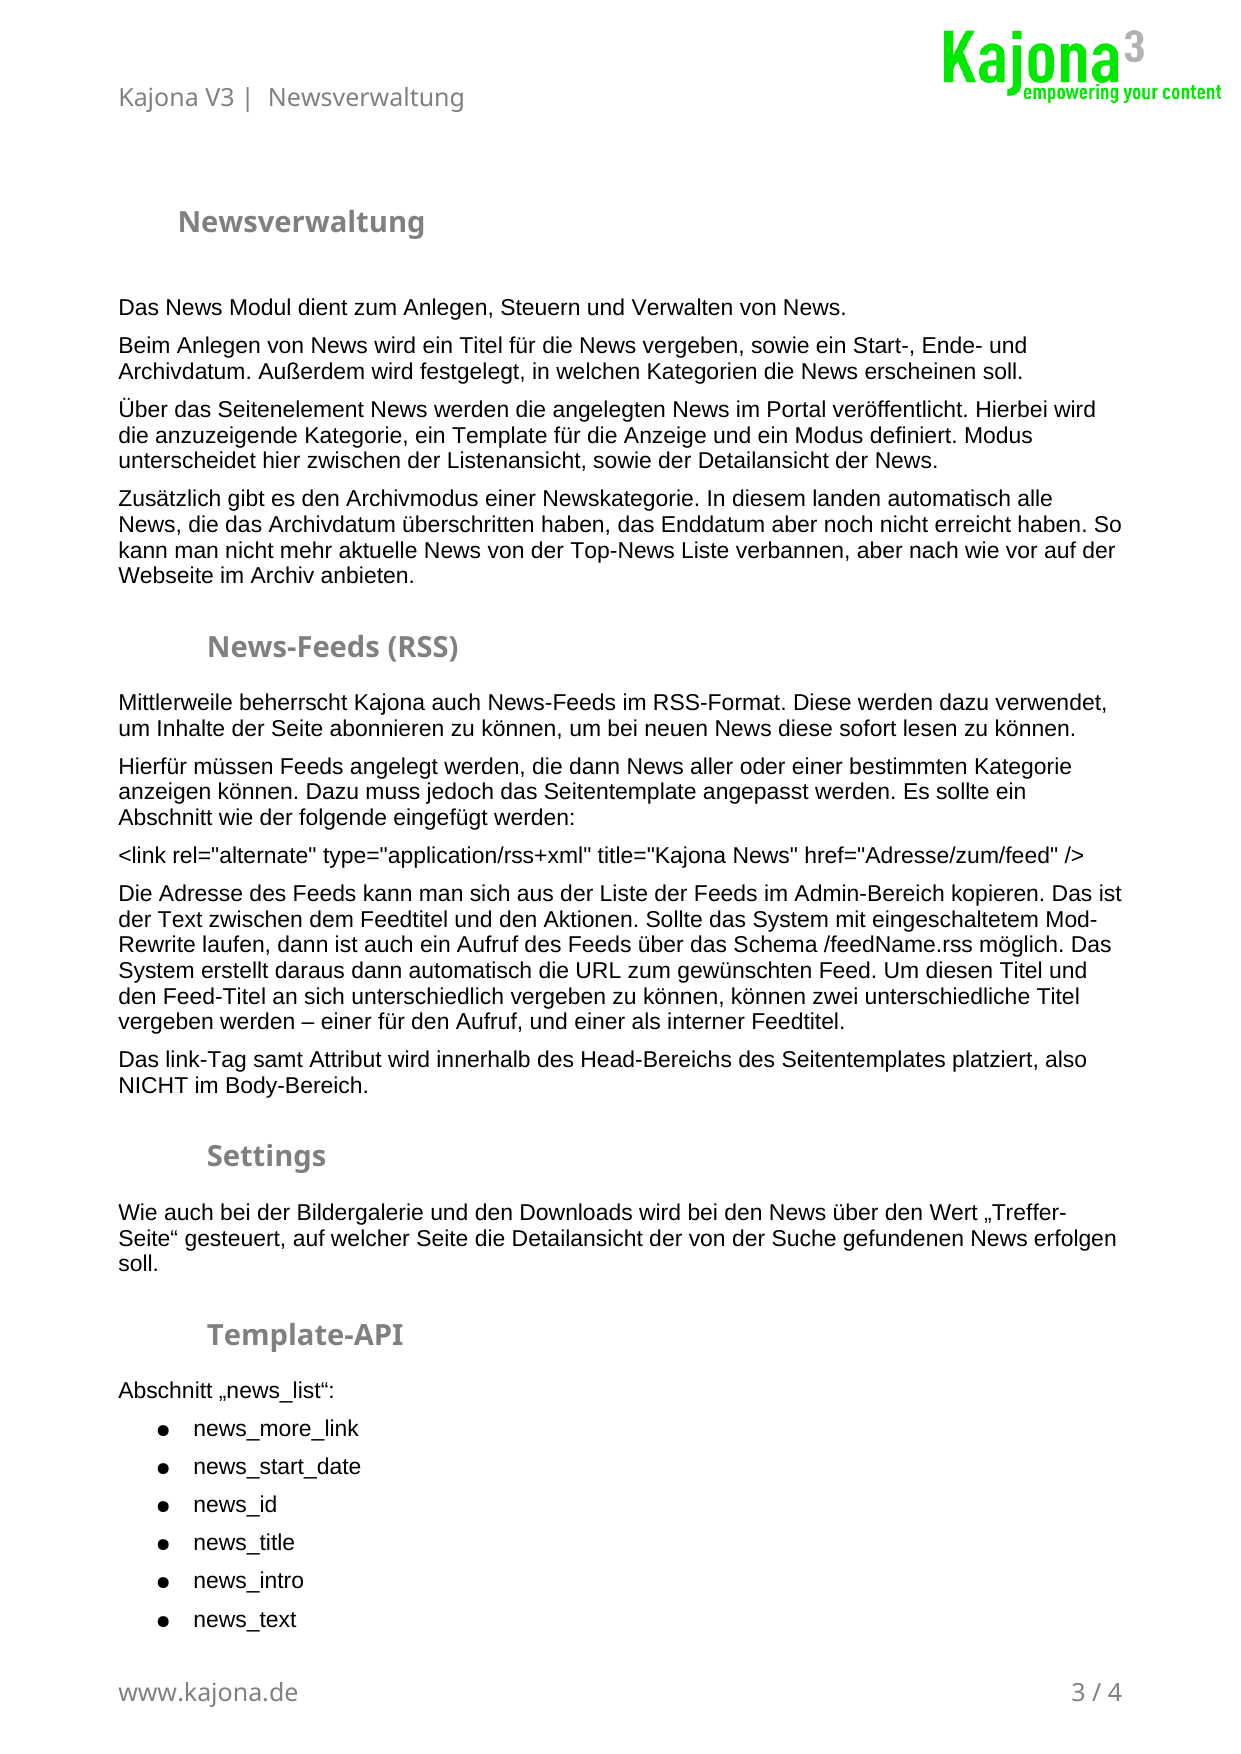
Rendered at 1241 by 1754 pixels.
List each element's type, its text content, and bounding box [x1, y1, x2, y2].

subtitle Settings [118, 1136, 1122, 1175]
subtitle Newsverwaltung [118, 201, 1122, 241]
text Abschnitt „news_list“: [118, 1378, 1122, 1403]
subtitle Template-API [118, 1314, 1122, 1353]
text Beim Anlegen von News wird ein Titel für die News vergeben, sowie ein Start-, Ende- und Archivdatum. Außerdem wird festgelegt, in welchen Kategorien die News erscheinen soll. [118, 333, 1122, 384]
subtitle News-Feeds (RSS) [118, 626, 1122, 666]
text Das News Modul dient zum Anlegen, Steuern und Verwalten von News. [118, 295, 1122, 320]
list news_intro [156, 1568, 1122, 1594]
picture [944, 30, 1221, 103]
text Hierfür müssen Feeds angelegt werden, die dann News aller oder einer bestimmten Kategorie anzeigen können. Dazu muss jedoch das Seitentemplate angepasst werden. Es sollte ein Abschnitt wie der folgende eingefügt werden: [118, 753, 1122, 830]
list news_text [156, 1606, 1122, 1632]
text Über das Seitenelement News werden die angelegten News im Portal veröffentlicht. Hierbei wird die anzuzeigende Kategorie, ein Template für die Anzeige und ein Modus definiert. Modus unterscheidet hier zwischen der Listenansicht, sowie der Detailansicht der News. [118, 397, 1122, 473]
list news_id [156, 1492, 1122, 1518]
text Die Adresse des Feeds kann man sich aus der Liste der Feeds im Admin-Bereich kopieren. Das ist der Text zwischen dem Feedtitel und den Aktionen. Sollte das System mit eingeschaltetem Mod-Rewrite laufen, dann ist auch ein Aufruf des Feeds über das Schema /feedName.rss möglich. Das System erstellt daraus dann automatisch die URL zum gewünschten Feed. Um diesen Titel und den Feed-Titel an sich unterschiedlich vergeben zu können, können zwei unterschiedliche Titel vergeben werden – einer für den Aufruf, und einer als interner Feedtitel. [118, 881, 1122, 1035]
text Mittlerweile beherrscht Kajona auch News-Feeds im RSS-Format. Diese werden dazu verwendet, um Inhalte der Seite abonnieren zu können, um bei neuen News diese sofort lesen zu können. [118, 690, 1122, 741]
text Das link-Tag samt Attribut wird innerhalb des Head-Bereichs des Seitentemplates platziert, also NICHT im Body-Bereich. [118, 1047, 1122, 1098]
text <link rel="alternate" type="application/rss+xml" title="Kajona News" href="Adresse/zum/feed" /> [118, 843, 1122, 868]
text Zusätzlich gibt es den Archivmodus einer Newskategorie. In diesem landen automatisch alle News, die das Archivdatum überschritten haben, das Enddatum aber noch nicht erreicht haben. So kann man nicht mehr aktuelle News von der Top-News Liste verbannen, aber nach wie vor auf der Webseite im Archiv anbieten. [118, 486, 1122, 588]
list news_more_link [156, 1416, 1122, 1441]
text Wie auch bei der Bildergalerie und den Downloads wird bei den News über den Wert „Treffer-Seite“ gesteuert, auf welcher Seite die Detailansicht der von der Suche gefundenen News erfolgen soll. [118, 1199, 1122, 1276]
list news_title [156, 1530, 1122, 1556]
list news_start_date [156, 1454, 1122, 1479]
